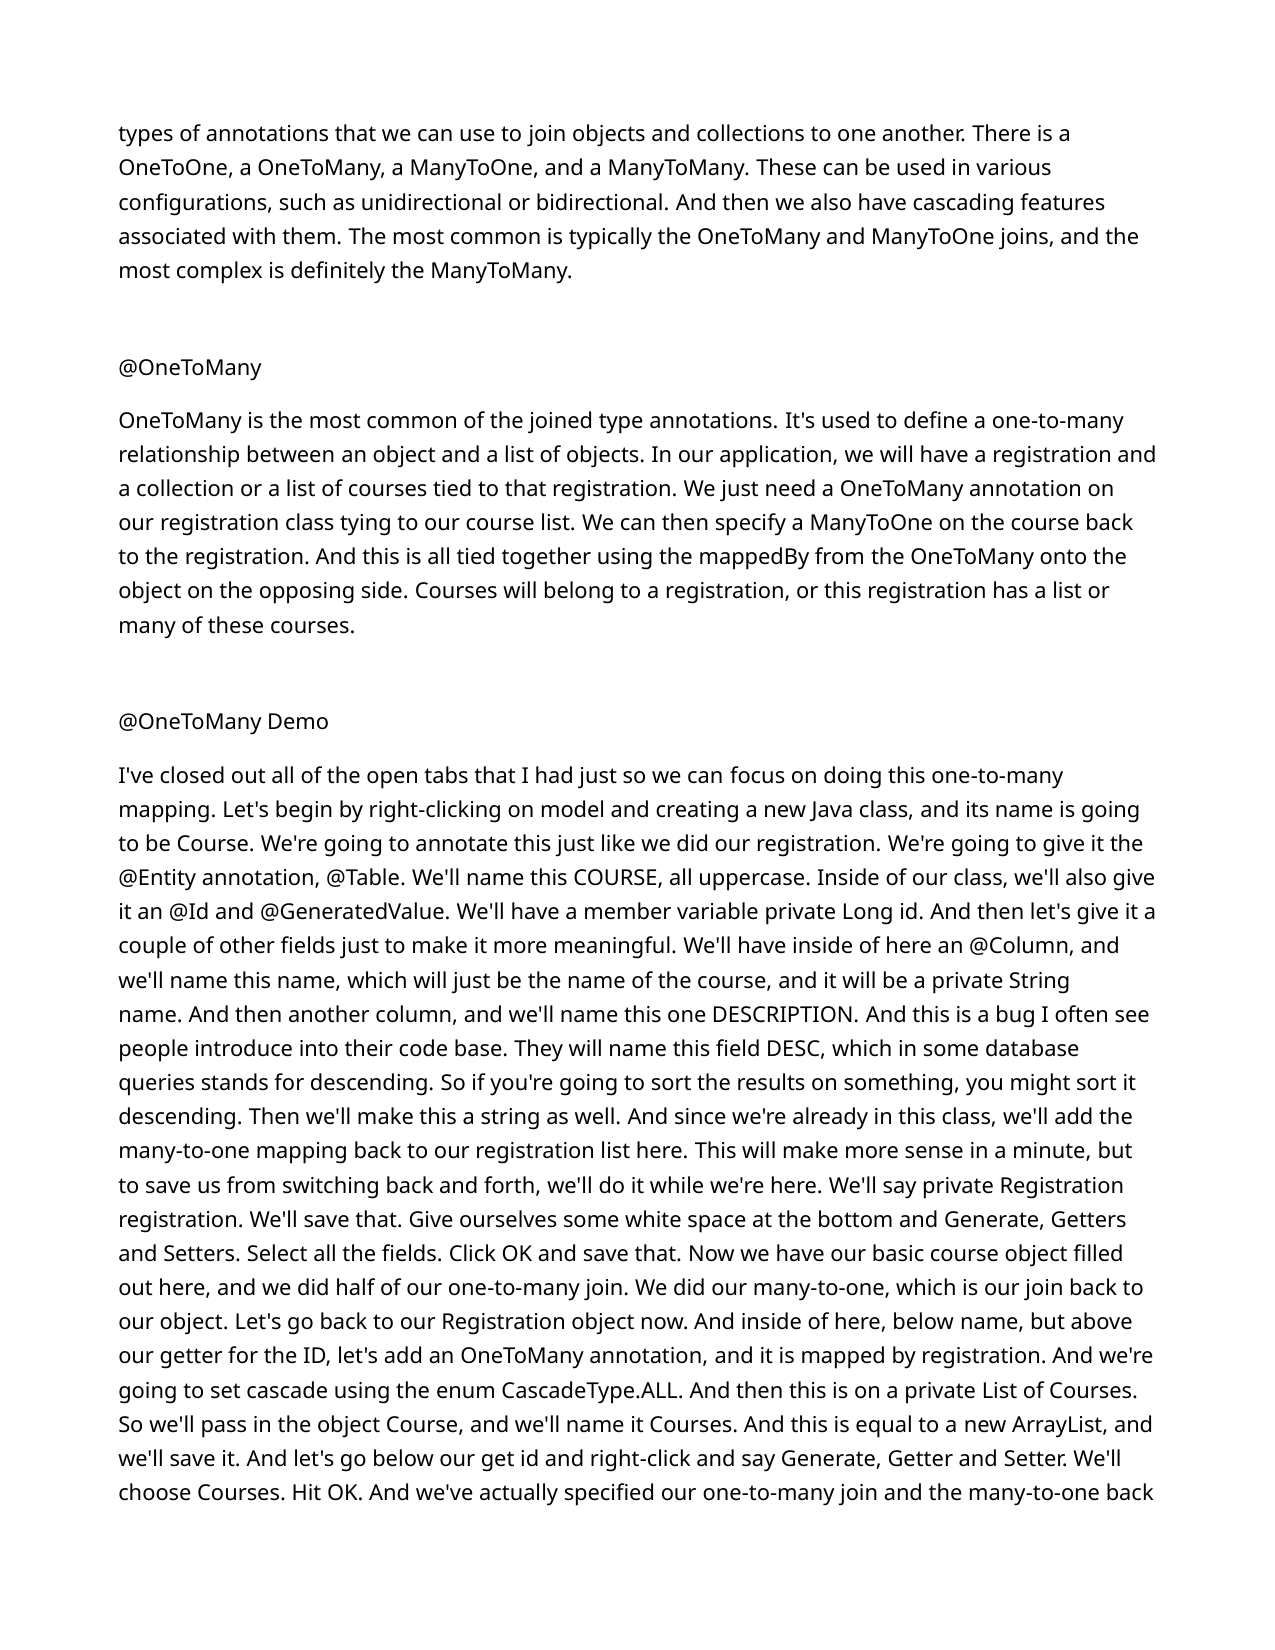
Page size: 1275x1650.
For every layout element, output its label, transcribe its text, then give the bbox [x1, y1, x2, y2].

text I've closed out all of the open tabs that I had just so we can focus on doing this one‑to‑many mapping. Let's begin by right‑clicking on model and creating a new Java class, and its name is going to be Course. We're going to annotate this just like we did our registration. We're going to give it the @Entity annotation, @Table. We'll name this COURSE, all uppercase. Inside of our class, we'll also give it an @Id and @GeneratedValue. We'll have a member variable private Long id. And then let's give it a couple of other fields just to make it more meaningful. We'll have inside of here an @Column, and we'll name this name, which will just be the name of the course, and it will be a private String name. And then another column, and we'll name this one DESCRIPTION. And this is a bug I often see people introduce into their code base. They will name this field DESC, which in some database queries stands for descending. So if you're going to sort the results on something, you might sort it descending. Then we'll make this a string as well. And since we're already in this class, we'll add the many‑to‑one mapping back to our registration list here. This will make more sense in a minute, but to save us from switching back and forth, we'll do it while we're here. We'll say private Registration registration. We'll save that. Give ourselves some white space at the bottom and Generate, Getters and Setters. Select all the fields. Click OK and save that. Now we have our basic course object filled out here, and we did half of our one‑to‑many join. We did our many‑to‑one, which is our join back to our object. Let's go back to our Registration object now. And inside of here, below name, but above our getter for the ID, let's add an OneToMany annotation, and it is mapped by registration. And we're going to set cascade using the enum CascadeType.ALL. And then this is on a private List of Courses. So we'll pass in the object Course, and we'll name it Courses. And this is equal to a new ArrayList, and we'll save it. And let's go below our get id and right‑click and say Generate, Getter and Setter. We'll choose Courses. Hit OK. And we've actually specified our one‑to‑many join and the many‑to‑one back [118, 759, 1157, 1507]
subtitle @OneToMany [118, 351, 1157, 381]
text OneToMany is the most common of the joined type annotations. It's used to define a one‑to‑many relationship between an object and a list of objects. In our application, we will have a registration and a collection or a list of courses tied to that registration. We just need a OneToMany annotation on our registration class tying to our course list. We can then specify a ManyToOne on the course back to the registration. And this is all tied together using the mappedBy from the OneToMany onto the object on the opposing side. Courses will belong to a registration, or this registration has a list or many of these courses. [118, 405, 1157, 639]
text types of annotations that we can use to join objects and collections to one another. There is a OneToOne, a OneToMany, a ManyToOne, and a ManyToMany. These can be used in various configurations, such as unidirectional or bidirectional. And then we also have cascading features associated with them. The most common is typically the OneToMany and ManyToOne joins, and the most complex is definitely the ManyToMany. [118, 118, 1157, 284]
subtitle @OneToMany Demo [118, 706, 1157, 736]
